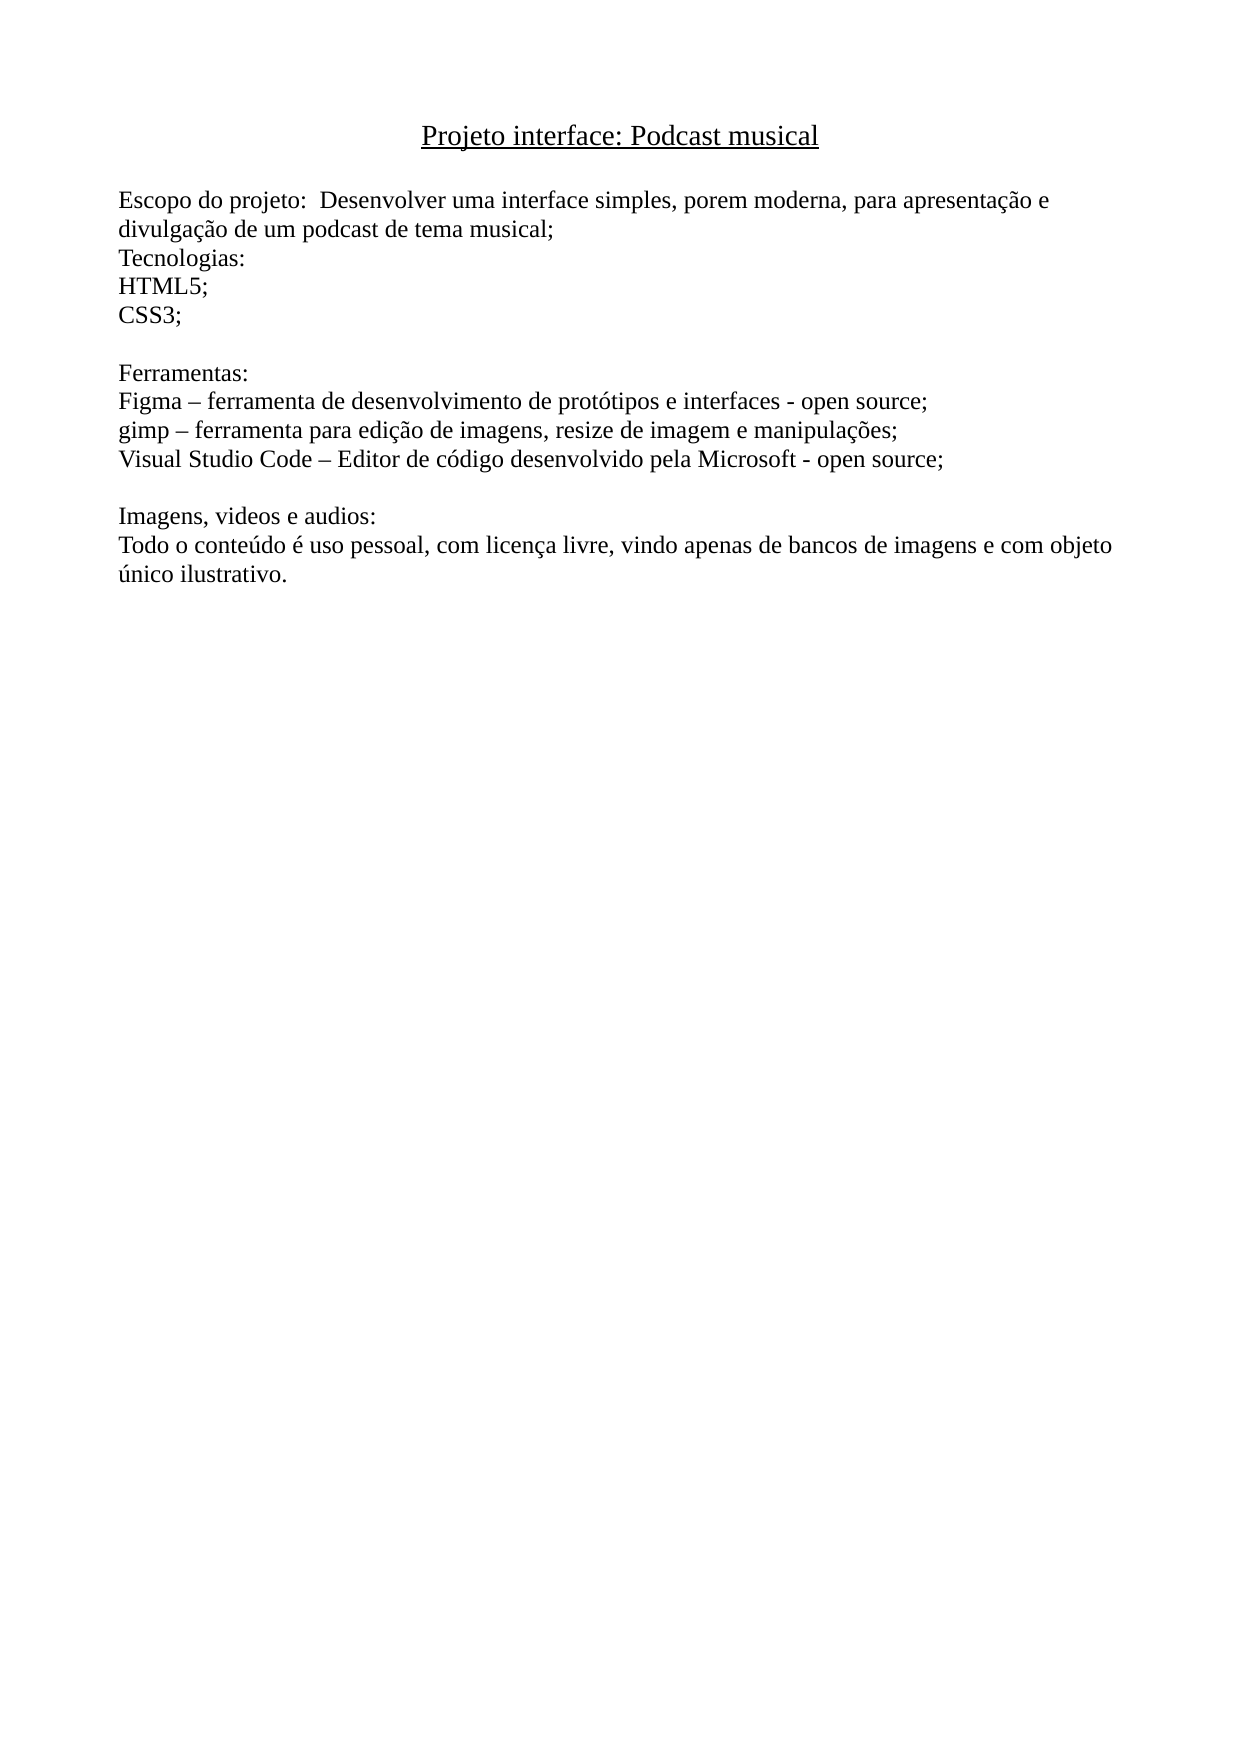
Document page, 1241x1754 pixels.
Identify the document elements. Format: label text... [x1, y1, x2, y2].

text Ferramentas: [118, 358, 1122, 386]
text Escopo do projeto: Desenvolver uma interface simples, porem moderna, para apresentação e divulgação de um podcast de tema musical; [118, 185, 1122, 243]
text Imagens, videos e audios: [118, 501, 1122, 530]
text Projeto interface: Podcast musical [118, 118, 1122, 152]
text Todo o conteúdo é uso pessoal, com licença livre, vindo apenas de bancos de imagens e com objeto único ilustrativo. [118, 530, 1122, 588]
text Visual Studio Code – Editor de código desenvolvido pela Microsoft - open source; [118, 444, 1122, 473]
text HTML5; [118, 271, 1122, 300]
text Figma – ferramenta de desenvolvimento de protótipos e interfaces - open source; [118, 386, 1122, 415]
text Tecnologias: [118, 243, 1122, 271]
text gimp – ferramenta para edição de imagens, resize de imagem e manipulações; [118, 415, 1122, 444]
text CSS3; [118, 300, 1122, 329]
